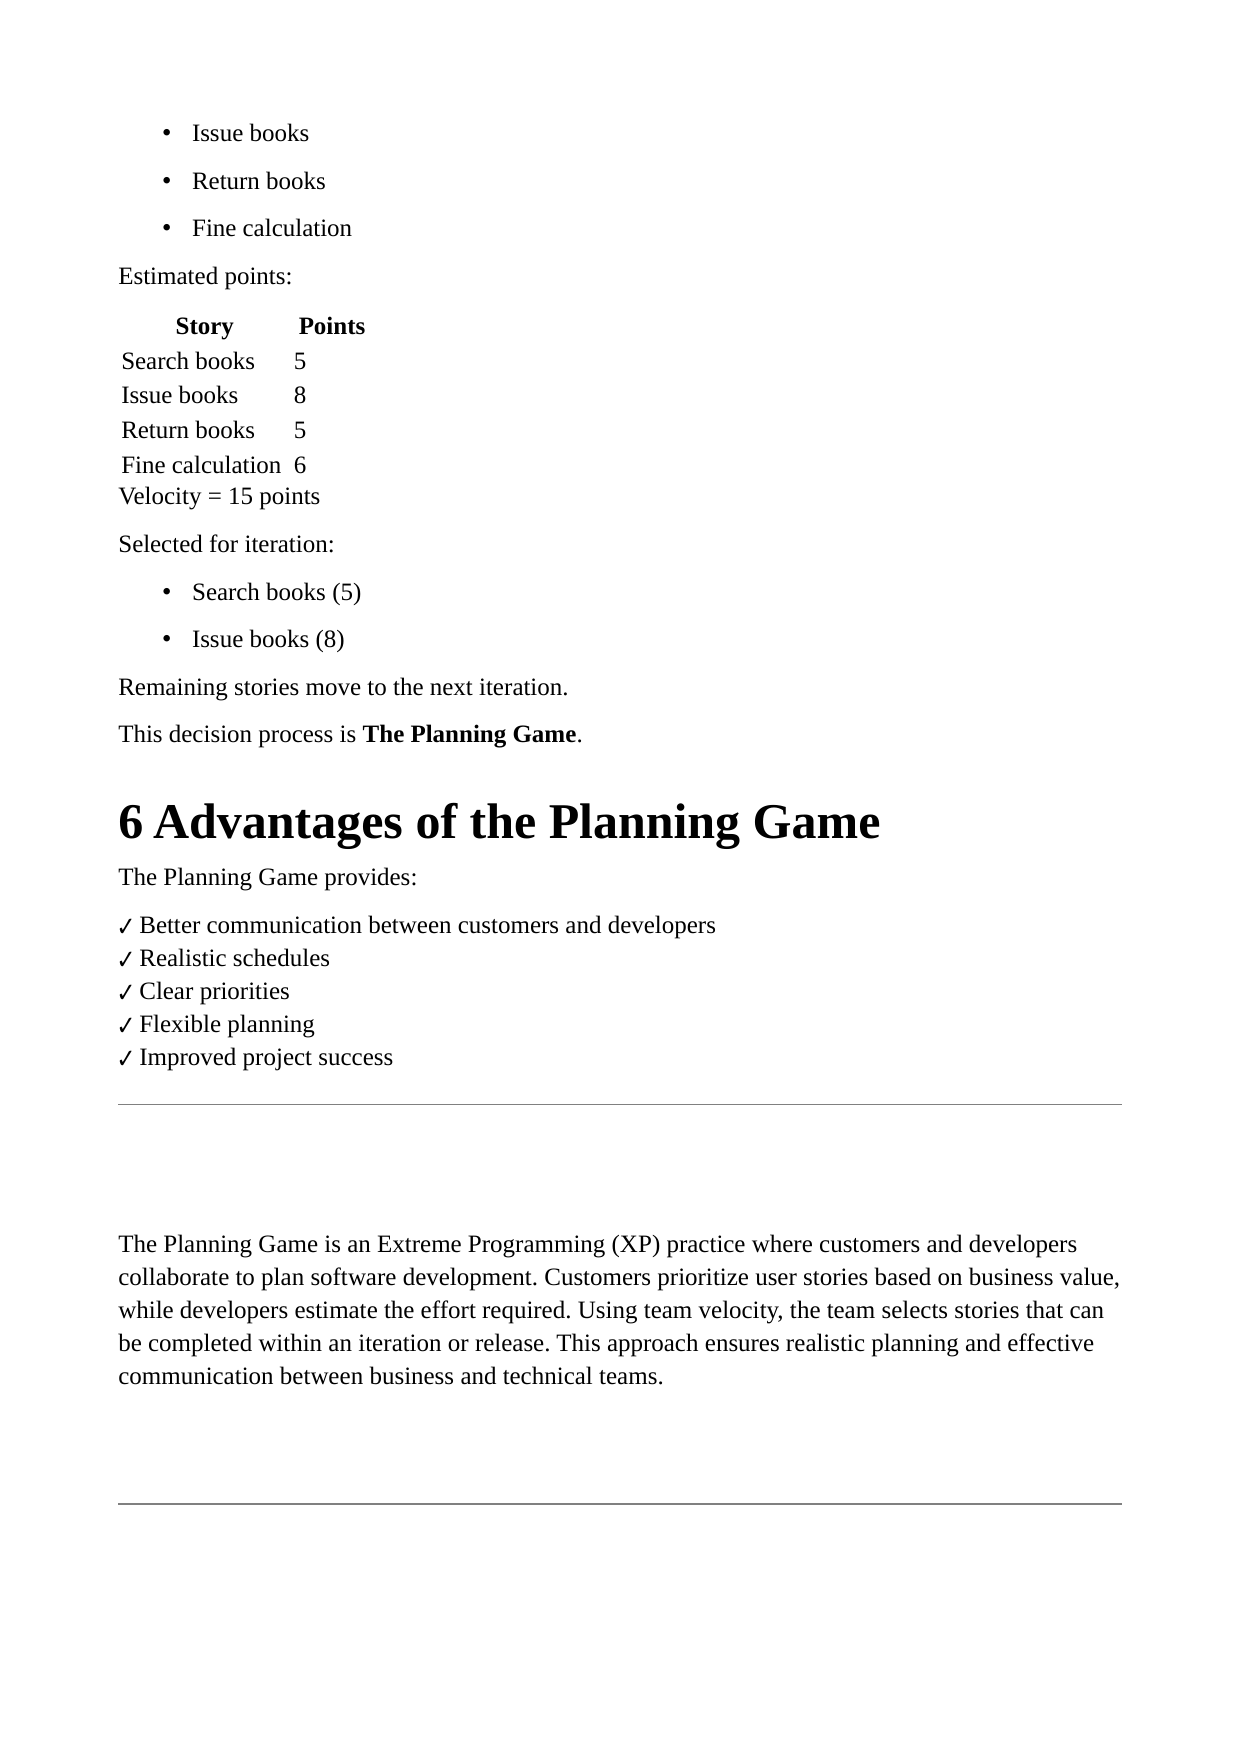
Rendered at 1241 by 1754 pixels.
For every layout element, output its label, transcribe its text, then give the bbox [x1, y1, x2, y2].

table_header Story [118, 309, 291, 343]
table_cell Return books [118, 412, 291, 447]
text This decision process is The Planning Game. [118, 719, 1122, 748]
table_cell 5 [291, 412, 373, 447]
list Fine calculation [162, 213, 1122, 242]
text The Planning Game provides: [118, 862, 1122, 891]
list Issue books [162, 118, 1122, 147]
table_cell 6 [291, 447, 373, 481]
text Remaining stories move to the next iteration. [118, 672, 1122, 701]
subtitle 6️ Advantages of the Planning Game [118, 792, 1122, 849]
text Estimated points: [118, 261, 1122, 290]
text Selected for iteration: [118, 529, 1122, 558]
list Return books [162, 166, 1122, 194]
list Search books (5) [162, 577, 1122, 605]
table_header Points [291, 309, 373, 343]
list Issue books (8) [162, 624, 1122, 653]
table_cell Issue books [118, 378, 291, 412]
table_cell 8 [291, 378, 373, 412]
table_cell Fine calculation [118, 447, 291, 481]
table_cell Search books [118, 343, 291, 378]
text Velocity = 15 points [118, 481, 1122, 510]
text The Planning Game is an Extreme Programming (XP) practice where customers and developers collaborate to plan software development. Customers prioritize user stories based on business value, while developers estimate the effort required. Using team velocity, the team selects stories that can be completed within an iteration or release. This approach ensures realistic planning and effective communication between business and technical teams. [118, 1229, 1122, 1389]
table_cell 5 [291, 343, 373, 378]
text ✔ Better communication between customers and developers ✔ Realistic schedules ✔ Clear priorities ✔ Flexible planning ✔ Improved project success [118, 910, 1122, 1071]
